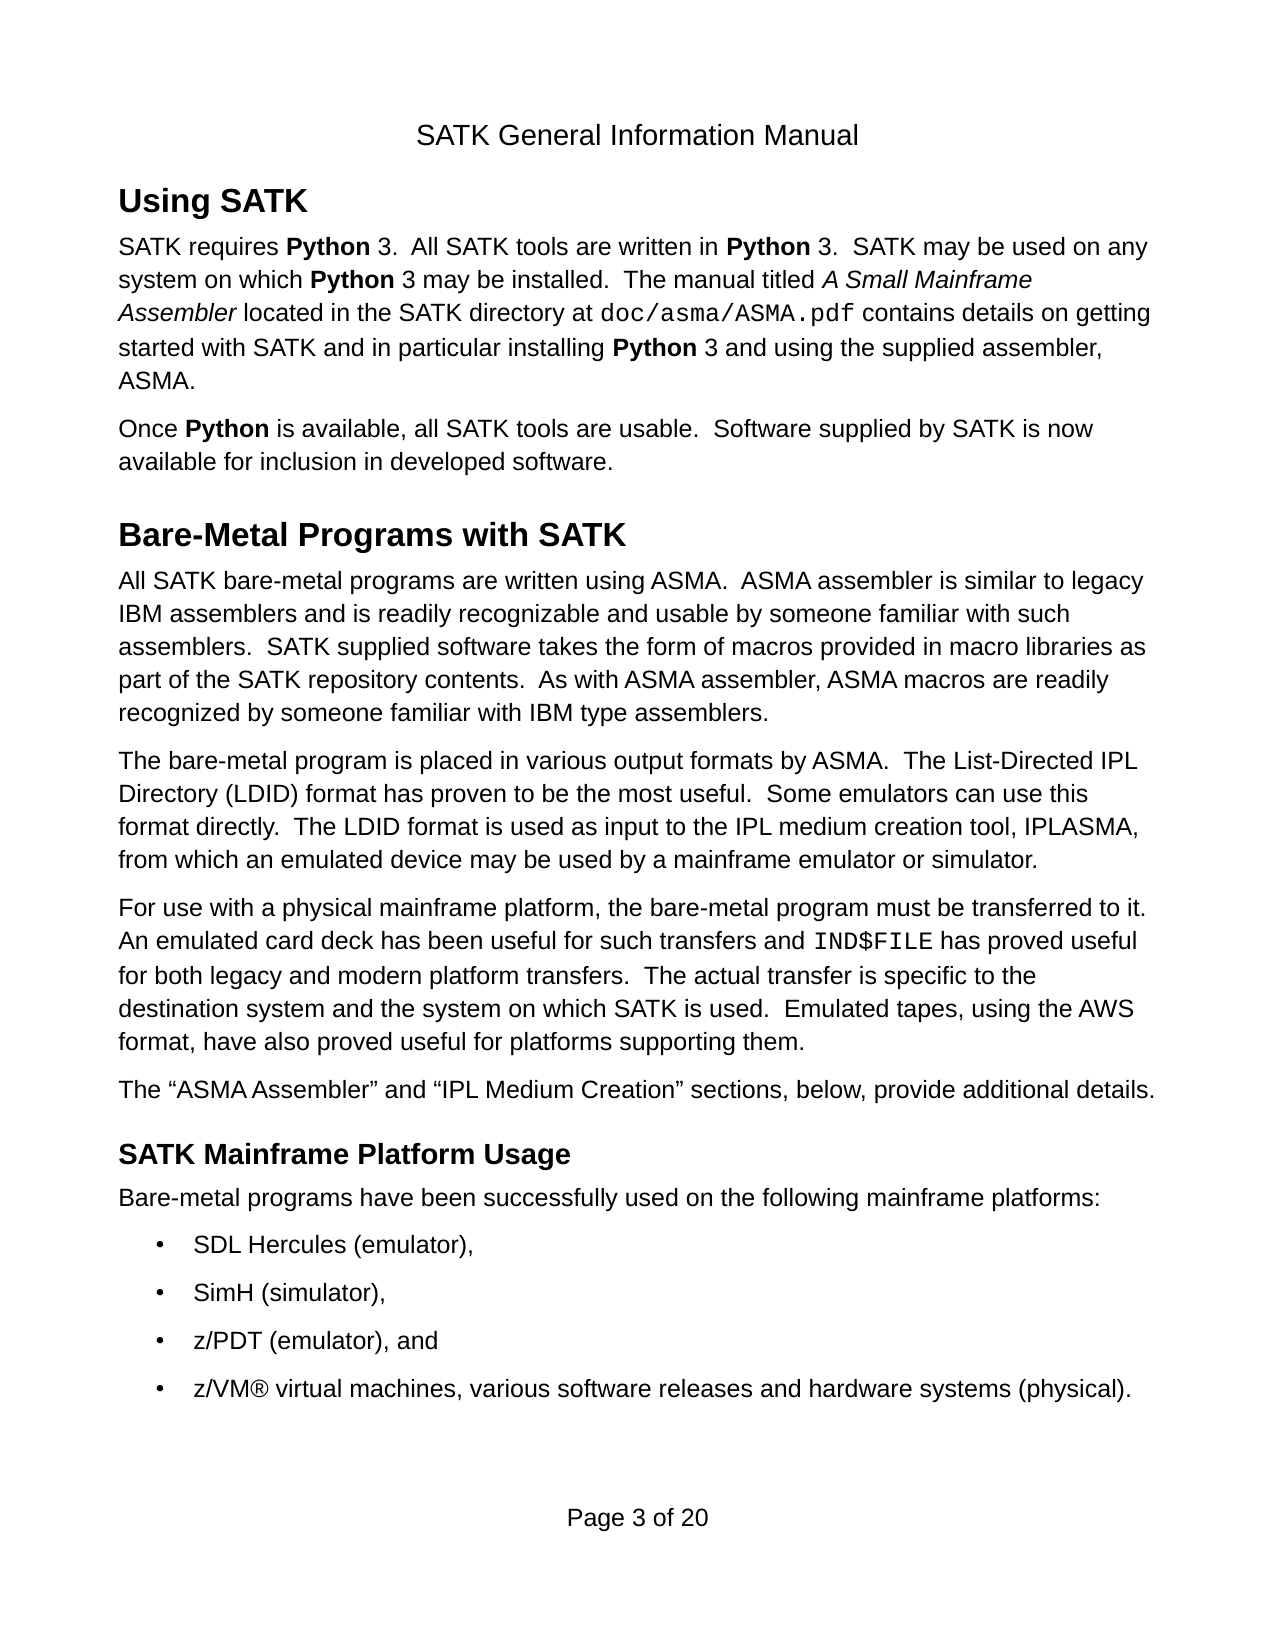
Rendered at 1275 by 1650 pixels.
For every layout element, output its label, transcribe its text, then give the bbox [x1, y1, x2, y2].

text Bare-metal programs have been successfully used on the following mainframe platforms: [118, 1183, 1157, 1212]
subtitle Bare-Metal Programs with SATK [118, 515, 1157, 554]
text SATK requires Python 3. All SATK tools are written in Python 3. SATK may be used on any system on which Python 3 may be installed. The manual titled A Small Mainframe Assembler located in the SATK directory at doc/asma/ASMA.pdf contains details on getting started with SATK and in particular installing Python 3 and using the supplied assembler, ASMA. [118, 232, 1157, 395]
subtitle SATK Mainframe Platform Usage [118, 1137, 1157, 1170]
text The “ASMA Assembler” and “IPL Medium Creation” sections, below, provide additional details. [118, 1074, 1157, 1103]
list SDL Hercules (emulator), [156, 1230, 1157, 1259]
list z/VM® virtual machines, various software releases and hardware systems (physical). [156, 1373, 1157, 1402]
text Once Python is available, all SATK tools are usable. Software supplied by SATK is now available for inclusion in developed software. [118, 414, 1157, 476]
subtitle Using SATK [118, 181, 1157, 219]
text The bare-metal program is placed in various output formats by ASMA. The List-Directed IPL Directory (LDID) format has proven to be the most useful. Some emulators can use this format directly. The LDID format is used as input to the IPL medium creation tool, IPLASMA, from which an emulated device may be used by a mainframe emulator or simulator. [118, 746, 1157, 874]
list SimH (simulator), [156, 1278, 1157, 1307]
text All SATK bare-metal programs are written using ASMA. ASMA assembler is similar to legacy IBM assemblers and is readily recognizable and usable by someone familiar with such assemblers. SATK supplied software takes the form of macros provided in macro libraries as part of the SATK repository contents. As with ASMA assembler, ASMA macros are readily recognized by someone familiar with IBM type assemblers. [118, 566, 1157, 727]
list z/PDT (emulator), and [156, 1326, 1157, 1355]
text For use with a physical mainframe platform, the bare-metal program must be transferred to it. An emulated card deck has been useful for such transfers and IND$FILE has proved useful for both legacy and modern platform transfers. The actual transfer is specific to the destination system and the system on which SATK is used. Emulated tapes, using the AWS format, have also proved useful for platforms supporting them. [118, 893, 1157, 1056]
